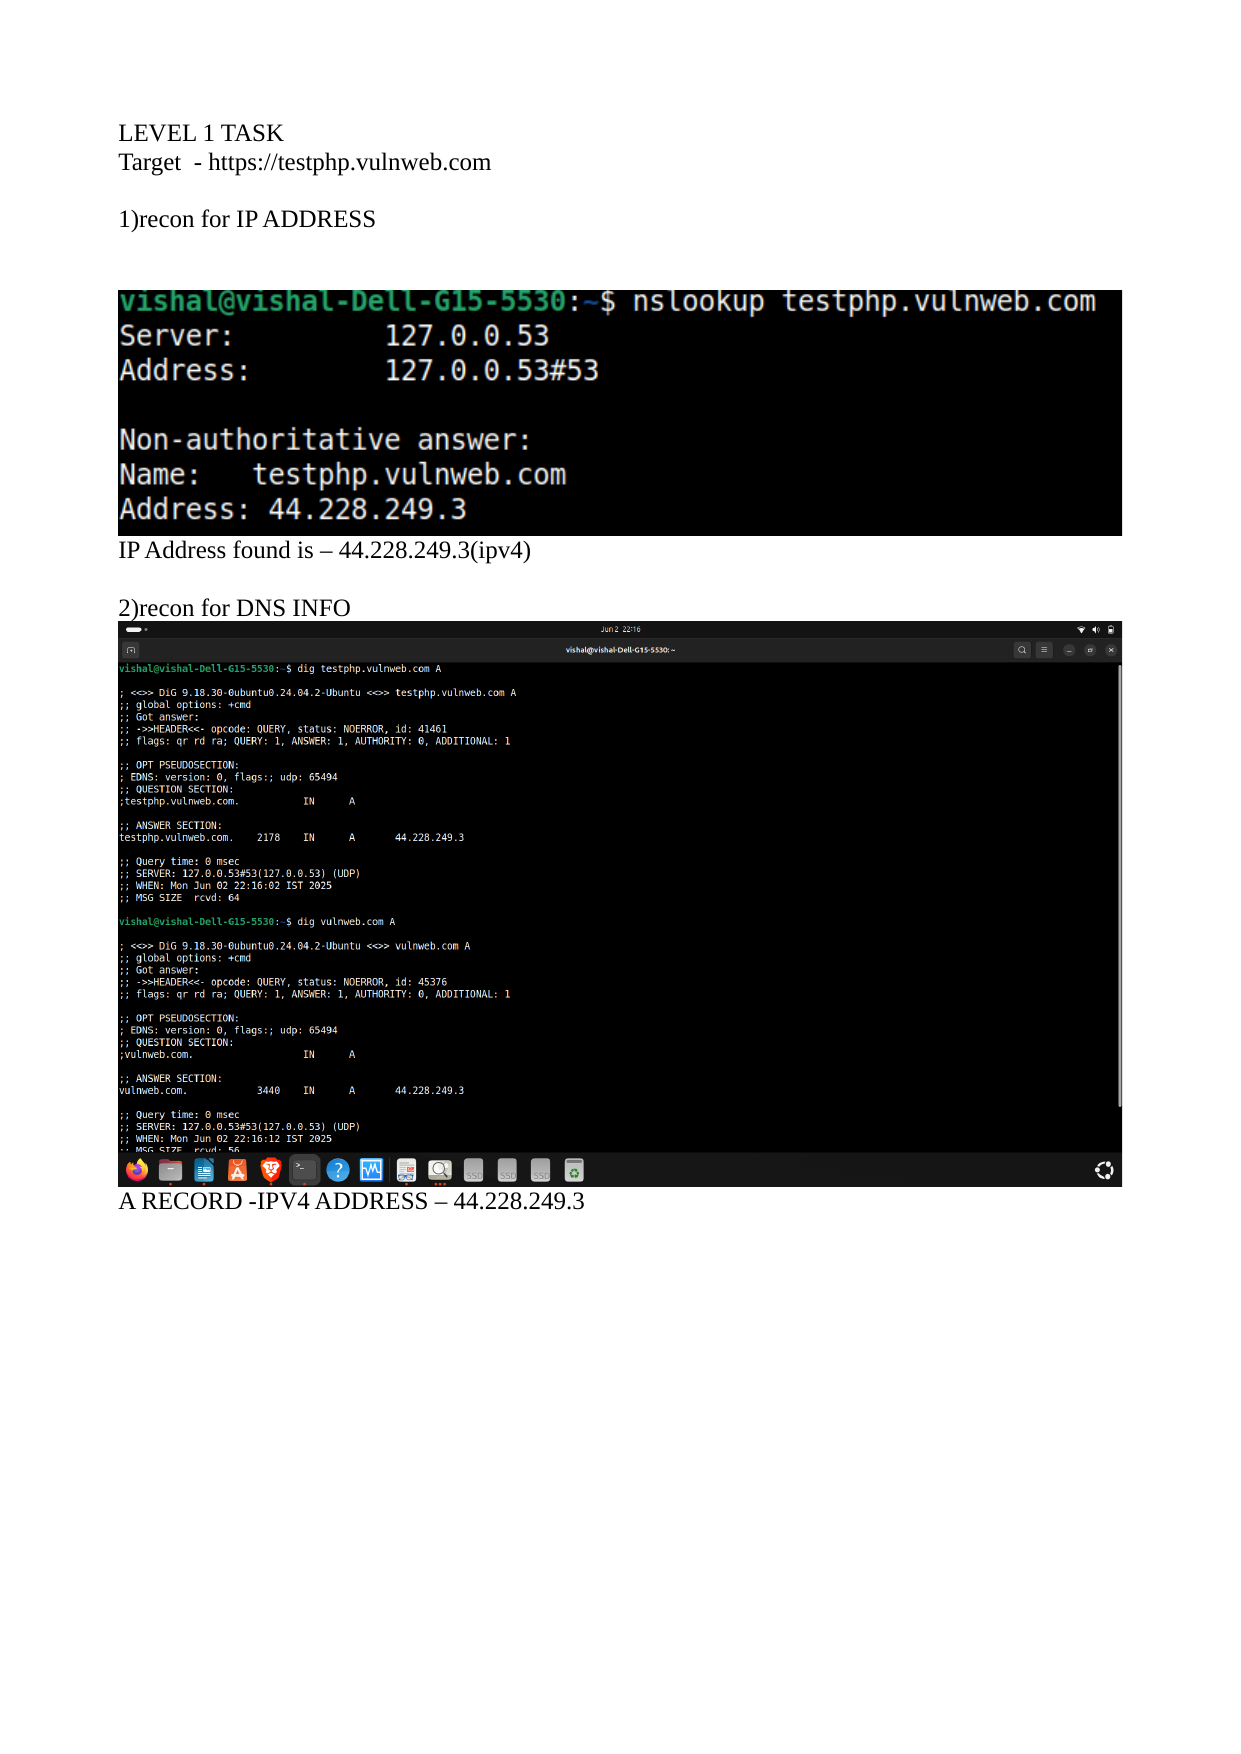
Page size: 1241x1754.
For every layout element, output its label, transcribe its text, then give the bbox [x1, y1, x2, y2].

picture [118, 621, 1123, 1187]
text 1)recon for IP ADDRESS [118, 204, 1122, 233]
picture [118, 290, 1123, 536]
text LEVEL 1 TASK [118, 118, 1122, 147]
text 2)recon for DNS INFO [118, 593, 1122, 621]
text IP Address found is – 44.228.249.3(ipv4) [118, 536, 1122, 564]
text A RECORD -IPV4 ADDRESS – 44.228.249.3 [118, 1187, 1122, 1215]
text Target - https://testphp.vulnweb.com [118, 147, 1122, 176]
